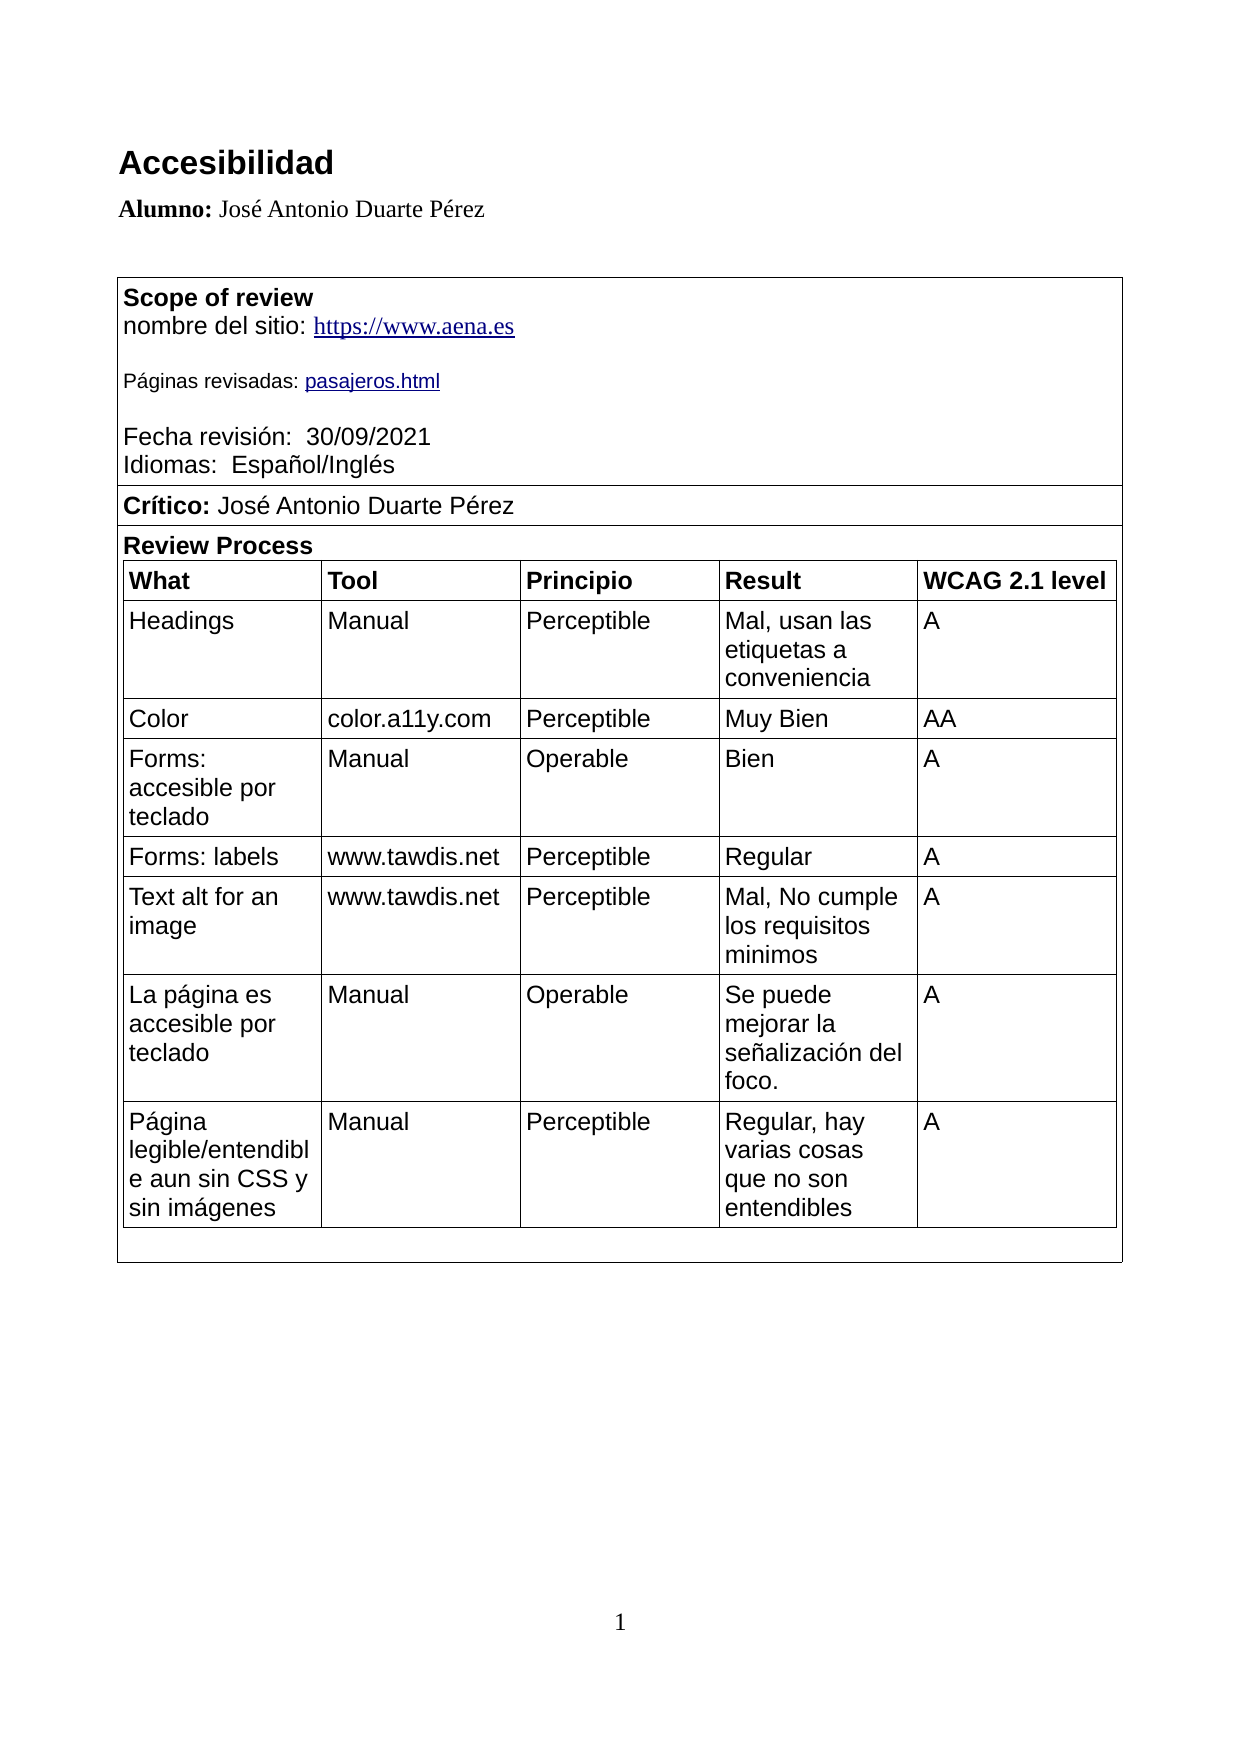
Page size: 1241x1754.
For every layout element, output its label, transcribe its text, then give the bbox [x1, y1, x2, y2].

table_cell A [918, 877, 1116, 974]
table_cell Perceptible [521, 601, 719, 698]
table_cell Perceptible [521, 699, 719, 738]
table_header WCAG 2.1 level [918, 561, 1116, 600]
table_cell Perceptible [521, 1102, 719, 1227]
table_cell Headings [124, 601, 321, 698]
table_cell www.tawdis.net [322, 877, 520, 974]
table_cell A [918, 975, 1116, 1101]
table_cell Forms: accesible por teclado [124, 739, 321, 836]
table_cell Regular, hay varias cosas que no son entendibles [720, 1102, 917, 1227]
table_cell color.a11y.com [322, 699, 520, 738]
table_cell A [918, 1102, 1116, 1227]
table_cell www.tawdis.net [322, 837, 520, 876]
table_cell Color [124, 699, 321, 738]
table_header Tool [322, 561, 520, 600]
table_cell Manual [322, 975, 520, 1101]
table_cell A [918, 601, 1116, 698]
table_cell Manual [322, 739, 520, 836]
table_cell Muy Bien [720, 699, 917, 738]
table_cell Página legible/entendible aun sin CSS y sin imágenes [124, 1102, 321, 1227]
table_header Principio [521, 561, 719, 600]
table_cell Text alt for an image [124, 877, 321, 974]
table_cell A [918, 837, 1116, 876]
table_cell Forms: labels [124, 837, 321, 876]
table_cell Mal, No cumple los requisitos minimos [720, 877, 917, 974]
subtitle Accesibilidad [118, 143, 1122, 182]
table_cell Perceptible [521, 877, 719, 974]
table_cell A [918, 739, 1116, 836]
table_cell Manual [322, 1102, 520, 1227]
table_cell AA [918, 699, 1116, 738]
table_cell La página es accesible por teclado [124, 975, 321, 1101]
table_cell Operable [521, 739, 719, 836]
table_cell Regular [720, 837, 917, 876]
table_cell Mal, usan las etiquetas a conveniencia [720, 601, 917, 698]
table_header What [124, 561, 321, 600]
table_cell Review Process [118, 526, 1122, 1262]
text Alumno: José Antonio Duarte Pérez [118, 194, 1122, 223]
table_cell Perceptible [521, 837, 719, 876]
table_cell Crítico: José Antonio Duarte Pérez [118, 486, 1122, 525]
table_cell Bien [720, 739, 917, 836]
table_header Scope of review nombre del sitio: https://www.aena.es Páginas revisadas: pasajeros.html Fecha revisión: 30/09/2021 Idiomas: Español/Inglés [118, 278, 1122, 485]
table_cell Operable [521, 975, 719, 1101]
table_header Result [720, 561, 917, 600]
table_cell Se puede mejorar la señalización del foco. [720, 975, 917, 1101]
table_cell Manual [322, 601, 520, 698]
